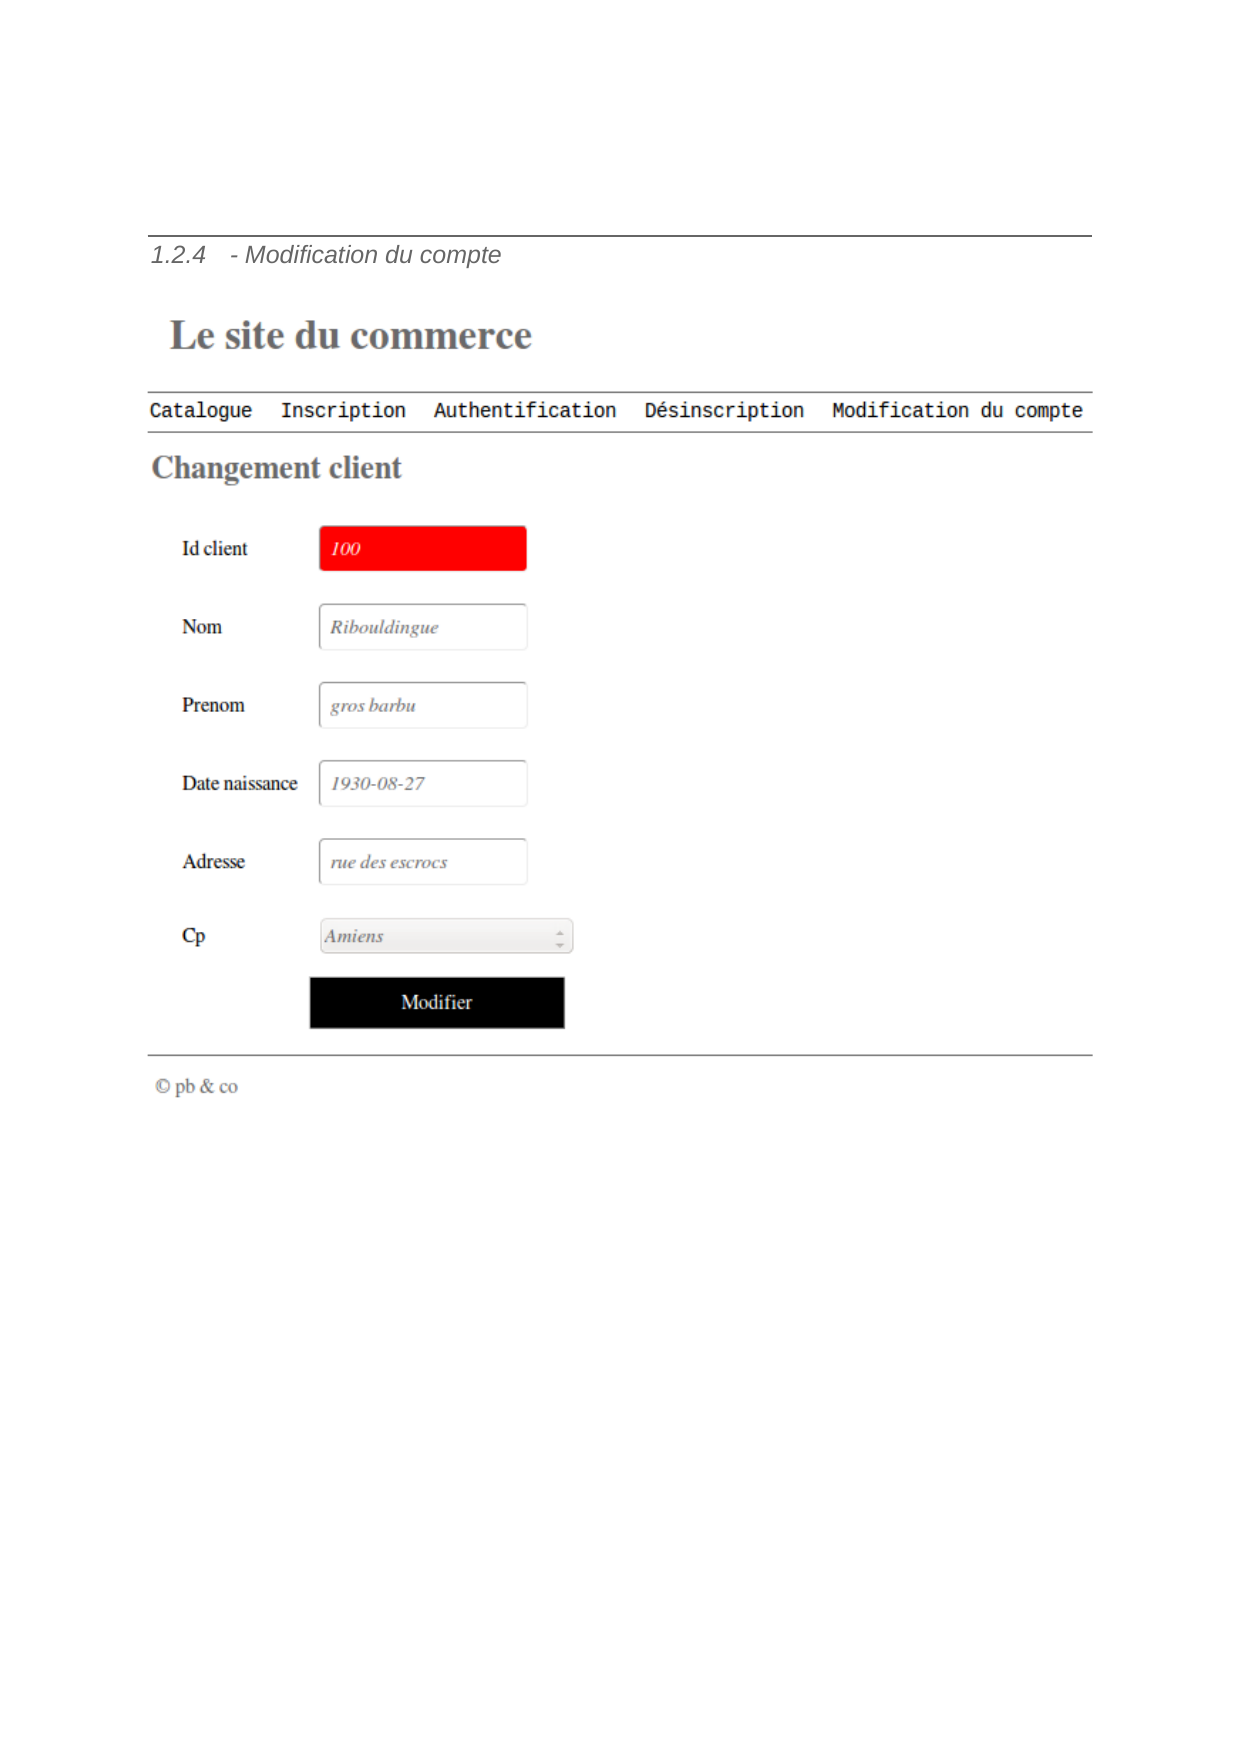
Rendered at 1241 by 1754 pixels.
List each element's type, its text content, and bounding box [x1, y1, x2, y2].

subtitle - Modification du compte [148, 237, 1092, 271]
picture [147, 306, 1093, 1106]
